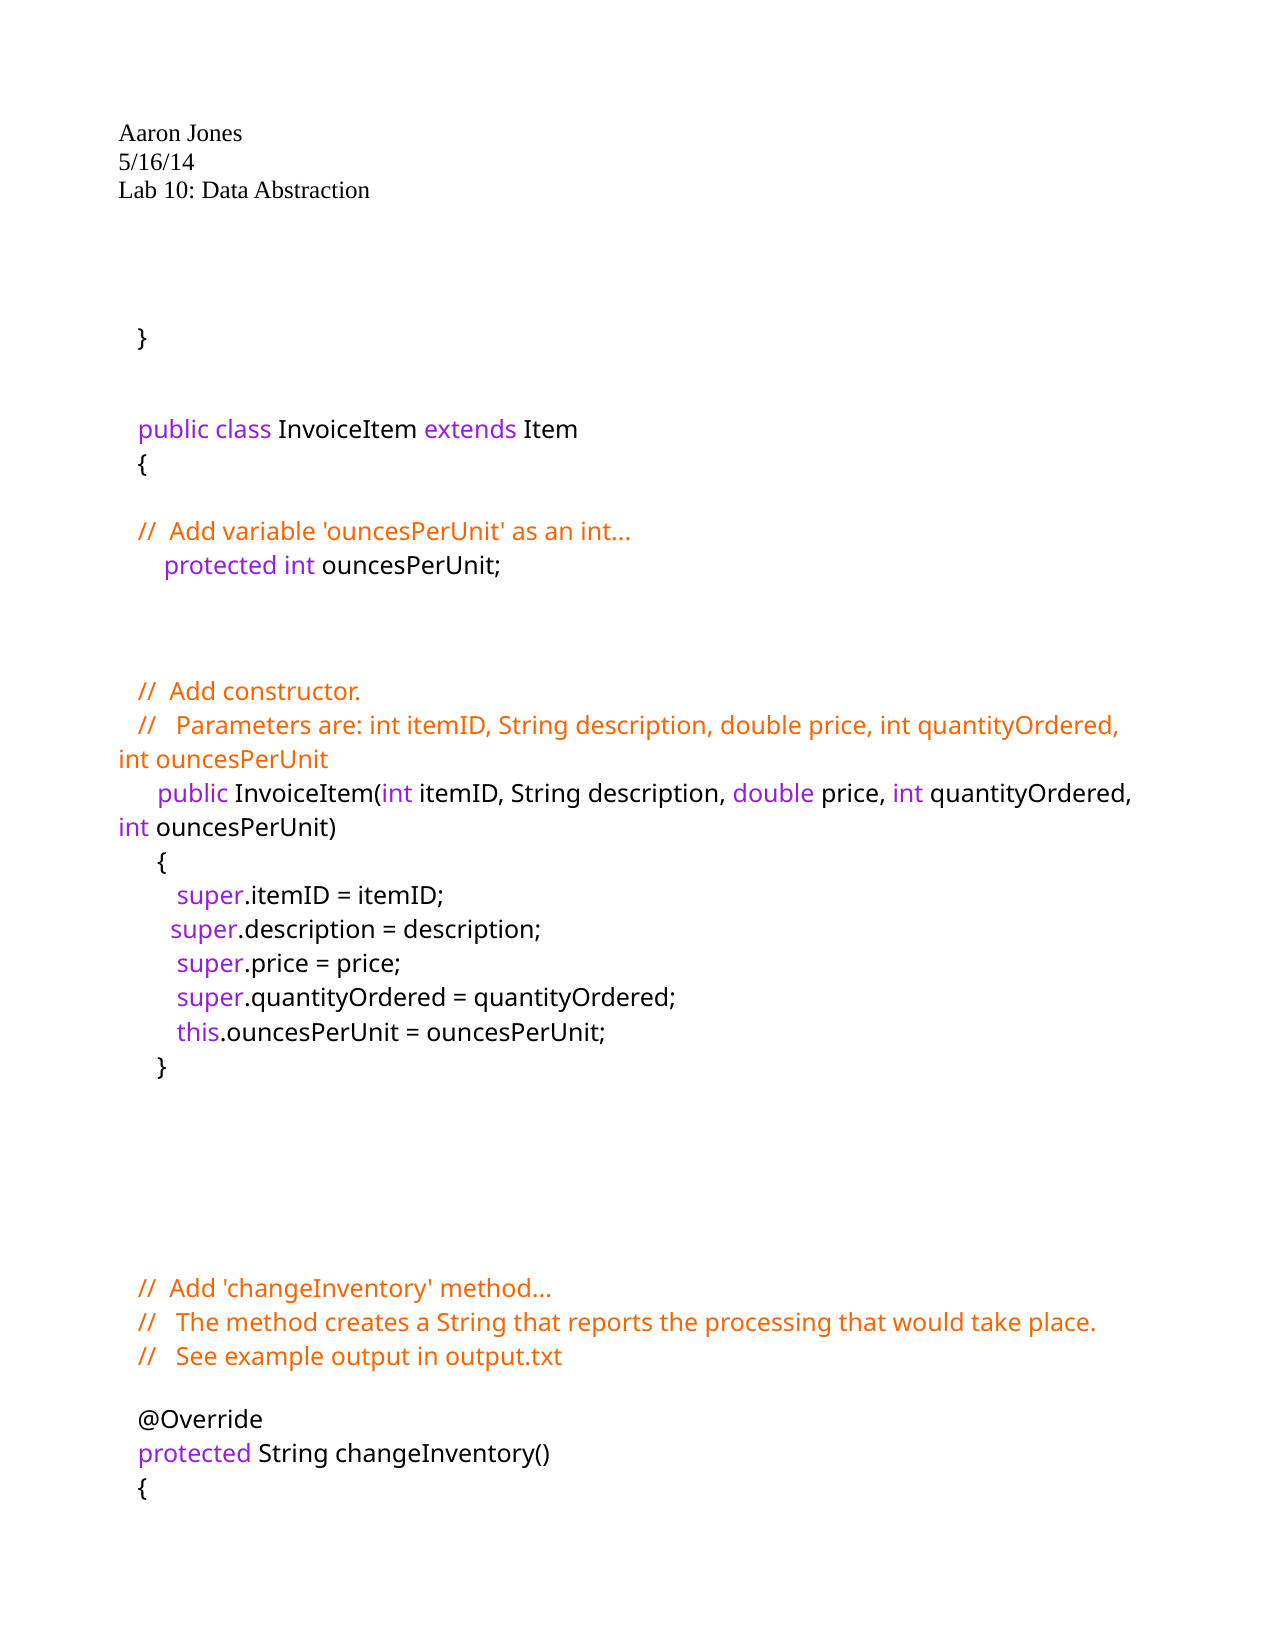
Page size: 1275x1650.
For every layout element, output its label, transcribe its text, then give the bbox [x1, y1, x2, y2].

text public class InvoiceItem extends Item { // Add variable 'ouncesPerUnit' as an int... protected int ouncesPerUnit; // Add constructor. // Parameters are: int itemID, String description, double price, int quantityOrdered, int ouncesPerUnit public InvoiceItem(int itemID, String description, double price, int quantityOrdered, int ouncesPerUnit) { super.itemID = itemID; super.description = description; super.price = price; super.quantityOrdered = quantityOrdered; this.ouncesPerUnit = ouncesPerUnit; } // Add 'changeInventory' method... // The method creates a String that reports the processing that would take place. // See example output in output.txt @Override protected String changeInventory() { [118, 383, 1157, 1504]
text } [118, 234, 1157, 383]
